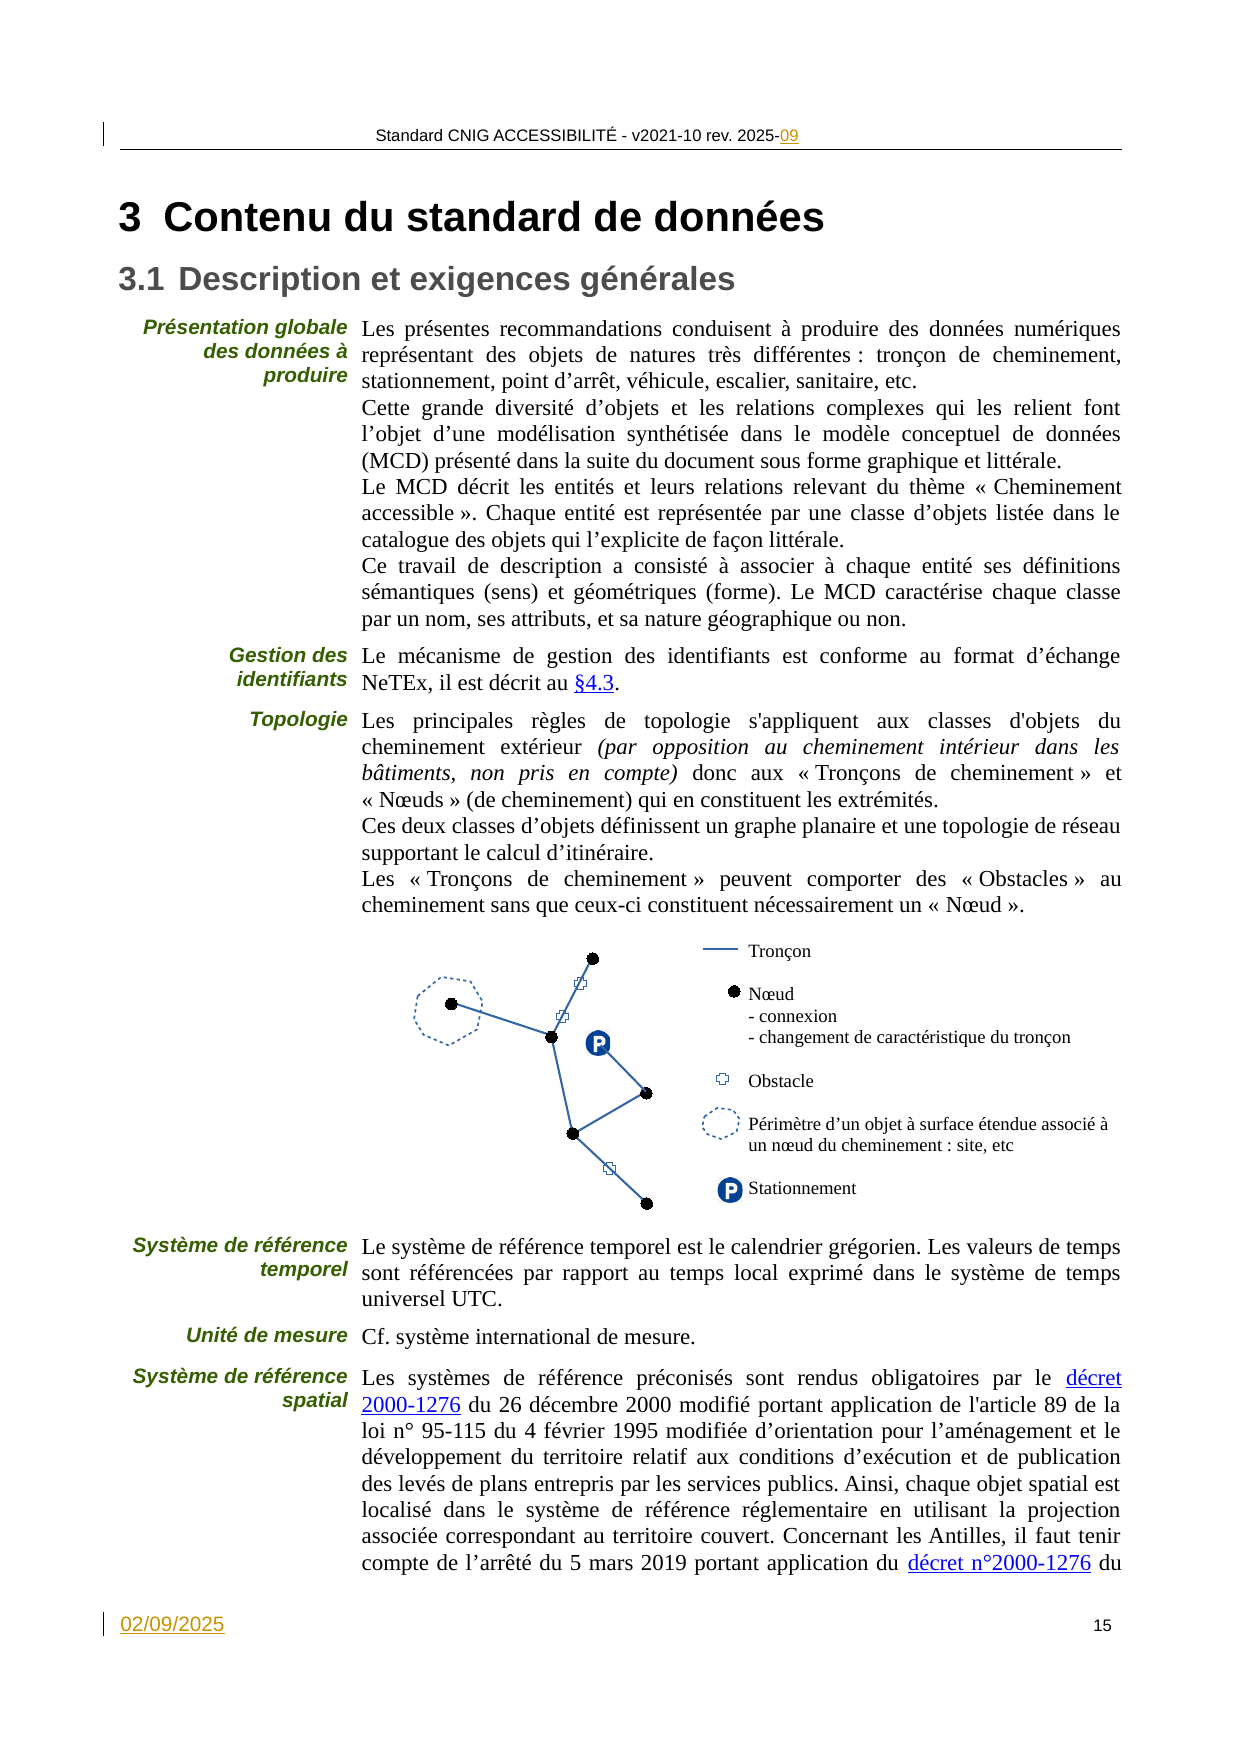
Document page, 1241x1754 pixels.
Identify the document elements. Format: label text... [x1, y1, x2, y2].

table_cell [118, 923, 355, 1227]
table_header Présentation globale des données à produire [118, 309, 355, 637]
table_cell [355, 923, 1122, 1227]
table_cell Système de référence temporel [118, 1227, 355, 1318]
picture [585, 1030, 611, 1056]
subtitle Contenu du standard de données [118, 193, 1122, 241]
table_header Les présentes recommandations conduisent à produire des données numériques représentant des objets de natures très différentes : tronçon de cheminement, stationnement, point d’arrêt, véhicule, escalier, sanitaire, etc. Cette grande diversité d’objets et les relations complexes qui les relient font l’objet d’une modélisation synthétisée dans le modèle conceptuel de données (MCD) présenté dans la suite du document sous forme graphique et littérale. Le MCD décrit les entités et leurs relations relevant du thème « Cheminement accessible ». Chaque entité est représentée par une classe d’objets listée dans le catalogue des objets qui l’explicite de façon littérale. Ce travail de description a consisté à associer à chaque entité ses définitions sémantiques (sens) et géométriques (forme). Le MCD caractérise chaque classe par un nom, ses attributs, et sa nature géographique ou non. [355, 309, 1122, 637]
table_cell Les systèmes de référence préconisés sont rendus obligatoires par le décret 2000‑1276 du 26 décembre 2000 modifié portant application de l'article 89 de la loi n° 95-115 du 4 février 1995 modifiée d’orientation pour l’aménagement et le développement du territoire relatif aux conditions d’exécution et de publication des levés de plans entrepris par les services publics. Ainsi, chaque objet spatial est localisé dans le système de référence réglementaire en utilisant la projection associée correspondant au territoire couvert. Concernant les Antilles, il faut tenir compte de l’arrêté du 5 mars 2019 portant application du décret n°2000-1276 du [355, 1359, 1122, 1581]
picture [717, 1177, 743, 1203]
table_cell Gestion des identifiants [118, 637, 355, 701]
table_cell Unité de mesure [118, 1318, 355, 1358]
subtitle Description et exigences générales [118, 259, 1122, 297]
table_cell Topologie [118, 701, 355, 923]
table_cell Les principales règles de topologie s'appliquent aux classes d'objets du cheminement extérieur (par opposition au cheminement intérieur dans les bâtiments, non pris en compte) donc aux « Tronçons de cheminement » et « Nœuds » (de cheminement) qui en constituent les extrémités. Ces deux classes d’objets définissent un graphe planaire et une topologie de réseau supportant le calcul d’itinéraire. Les « Tronçons de cheminement » peuvent comporter des « Obstacles » au cheminement sans que ceux-ci constituent nécessairement un « Nœud ». [355, 701, 1122, 923]
table_cell Le mécanisme de gestion des identifiants est conforme au format d’échange NeTEx, il est décrit au §4.3. [355, 637, 1122, 701]
table_cell Système de référence spatial [118, 1359, 355, 1581]
table_cell Cf. système international de mesure. [355, 1318, 1122, 1358]
table_cell Le système de référence temporel est le calendrier grégorien. Les valeurs de temps sont référencées par rapport au temps local exprimé dans le système de temps universel UTC. [355, 1227, 1122, 1318]
